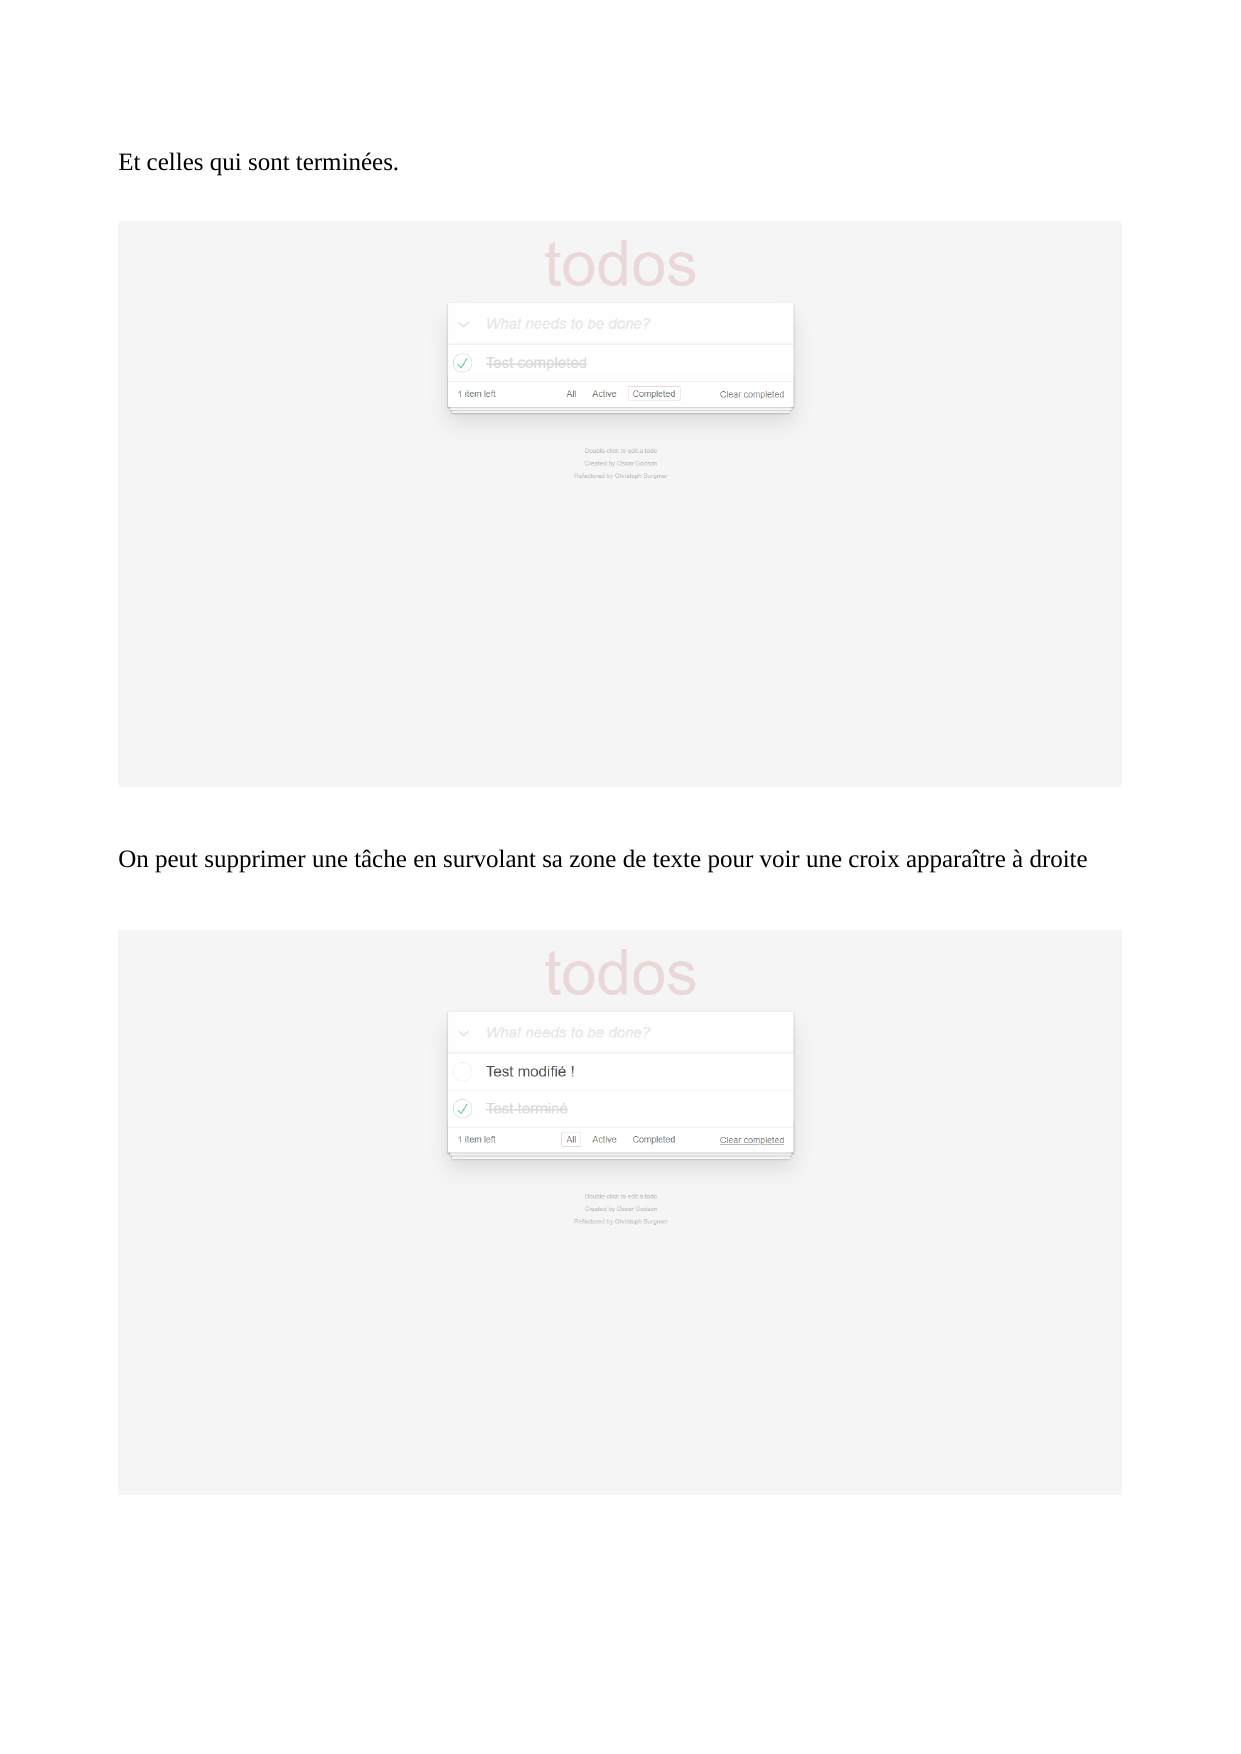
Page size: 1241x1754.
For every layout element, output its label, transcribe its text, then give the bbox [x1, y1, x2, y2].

text On peut supprimer une tâche en survolant sa zone de texte pour voir une croix apparaître à droite [118, 844, 1122, 873]
picture [118, 221, 1123, 787]
text Et celles qui sont terminées. [118, 147, 1122, 176]
picture [118, 930, 1123, 1495]
